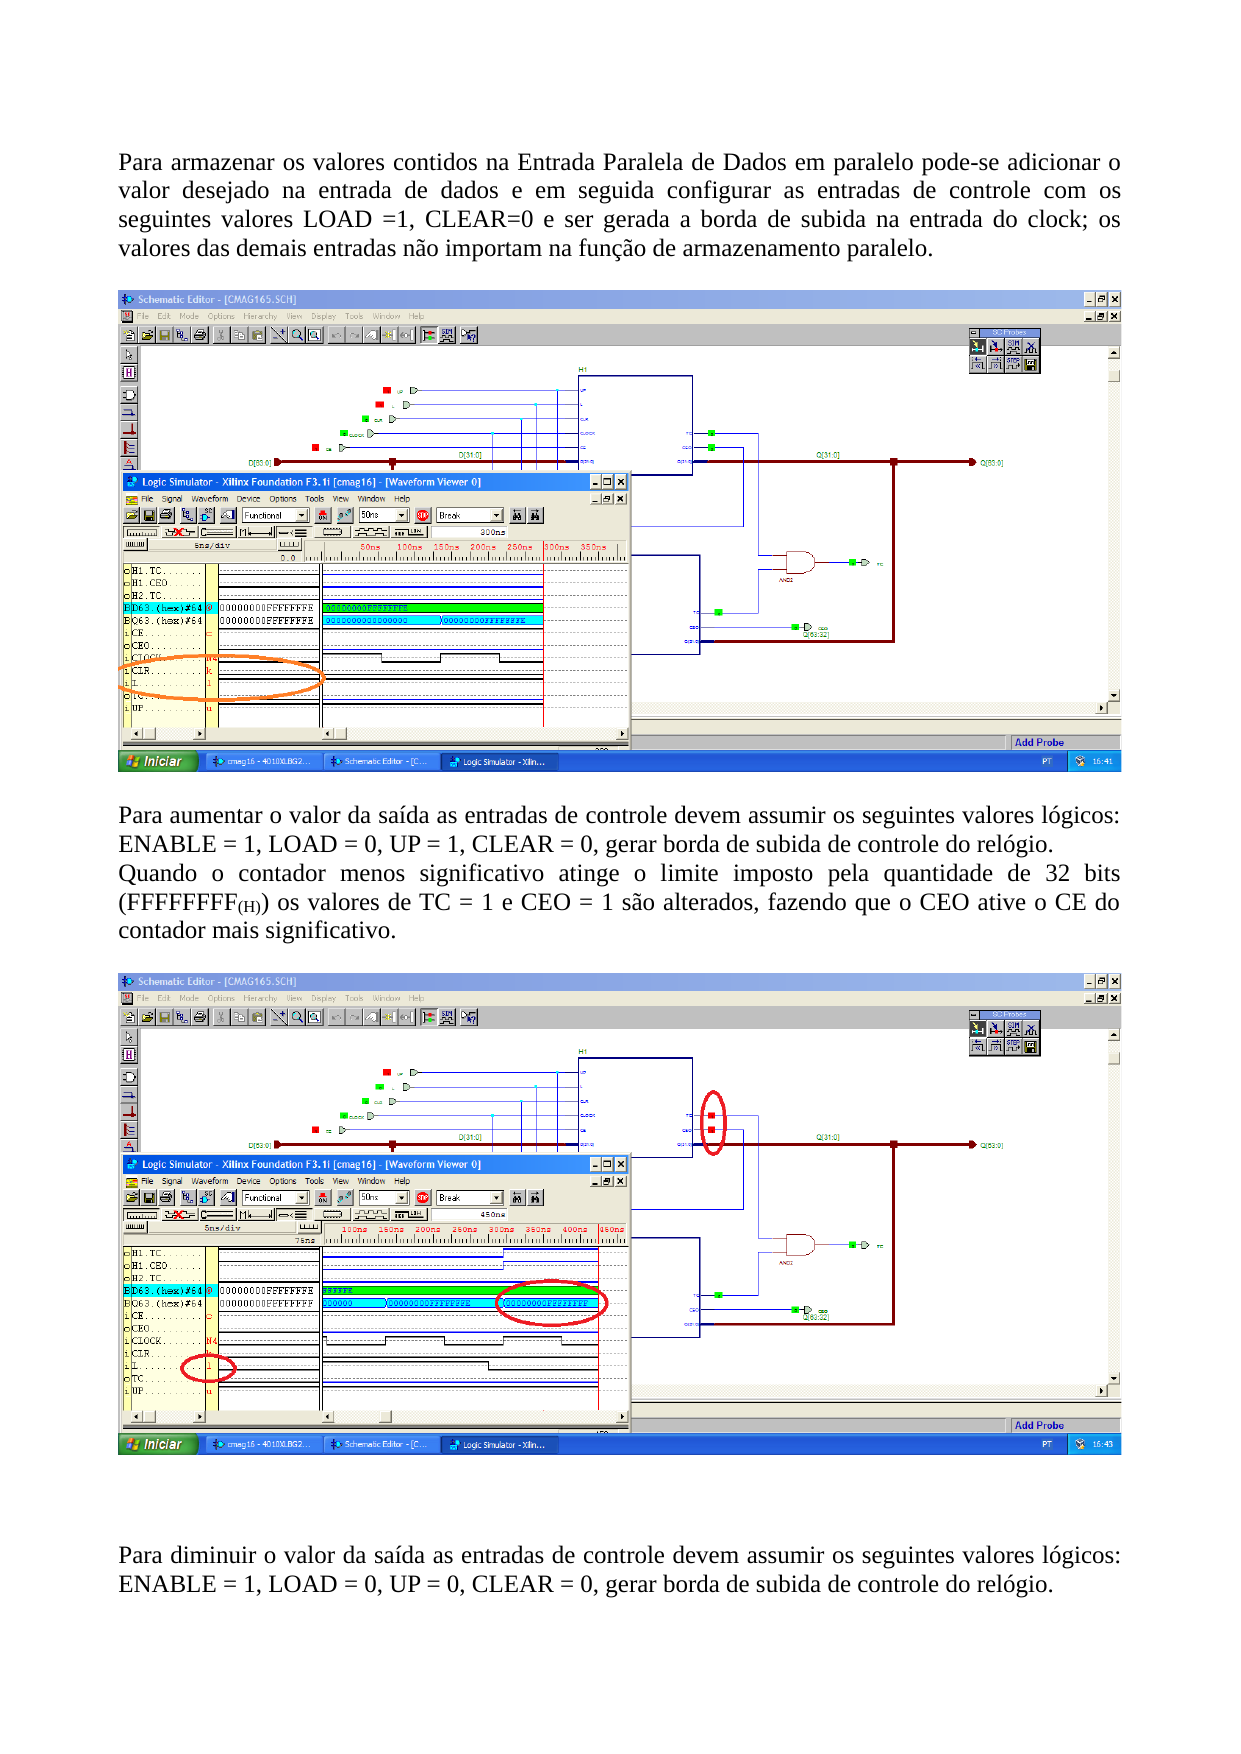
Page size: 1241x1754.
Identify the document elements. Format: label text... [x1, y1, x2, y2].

text Para aumentar o valor da saída as entradas de controle devem assumir os seguintes valores lógicos: ENABLE = 1, LOAD = 0, UP = 1, CLEAR = 0, gerar borda de subida de controle do relógio. [118, 801, 1122, 858]
text Para armazenar os valores contidos na Entrada Paralela de Dados em paralelo pode-se adicionar o valor desejado na entrada de dados e em seguida configurar as entradas de controle com os seguintes valores LOAD =1, CLEAR=0 e ser gerada a borda de subida na entrada do clock; os valores das demais entradas não importam na função de armazenamento paralelo. [118, 147, 1122, 262]
text Quando o contador menos significativo atinge o limite imposto pela quantidade de 32 bits (FFFFFFFF(H)) os valores de TC = 1 e CEO = 1 são alterados, fazendo que o CEO ative o CE do contador mais significativo. [118, 858, 1122, 944]
text Para diminuir o valor da saída as entradas de controle devem assumir os seguintes valores lógicos: ENABLE = 1, LOAD = 0, UP = 0, CLEAR = 0, gerar borda de subida de controle do relógio. [118, 1540, 1122, 1598]
